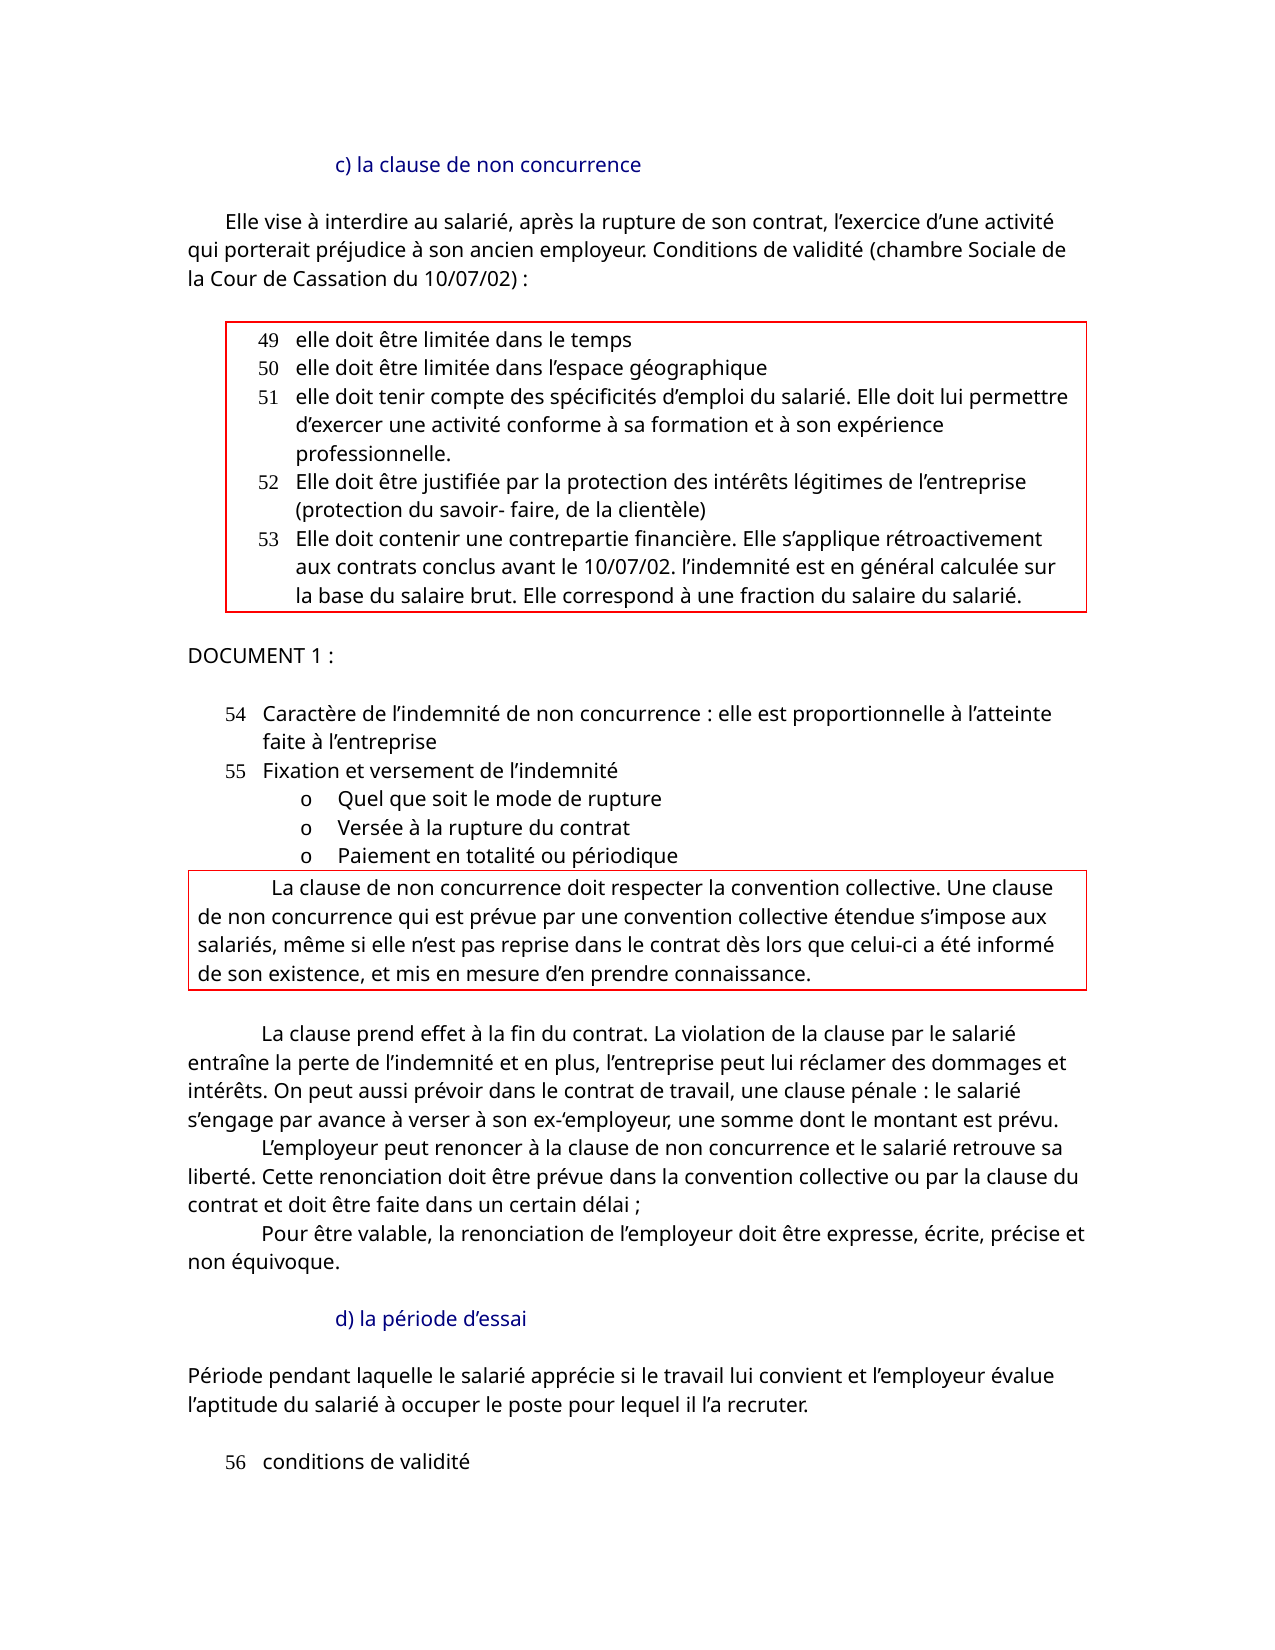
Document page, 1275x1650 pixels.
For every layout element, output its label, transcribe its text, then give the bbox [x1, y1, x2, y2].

text c) la clause de non concurrence [187, 150, 1087, 178]
text o Paiement en totalité ou périodique [300, 841, 1087, 870]
list elle doit être limitée dans l’espace géographique [227, 350, 1086, 378]
list Elle doit contenir une contrepartie financière. Elle s’applique rétroactivement aux contrats conclus avant le 10/07/02. l’indemnité est en général calculée sur la base du salaire brut. Elle correspond à une fraction du salaire du salarié. [227, 520, 1086, 611]
text La clause de non concurrence doit respecter la convention collective. Une clause de non concurrence qui est prévue par une convention collective étendue s’impose aux salariés, même si elle n’est pas reprise dans le contrat dès lors que celui-ci a été informé de son existence, et mis en mesure d’en prendre connaissance. [189, 871, 1086, 989]
list Caractère de l’indemnité de non concurrence : elle est proportionnelle à l’atteinte faite à l’entreprise [225, 699, 1087, 756]
list Elle doit être justifiée par la protection des intérêts légitimes de l’entreprise (protection du savoir- faire, de la clientèle) [227, 463, 1086, 520]
text Elle vise à interdire au salarié, après la rupture de son contrat, l’exercice d’une activité qui porterait préjudice à son ancien employeur. Conditions de validité (chambre Sociale de la Cour de Cassation du 10/07/02) : [187, 207, 1087, 292]
list Fixation et versement de l’indemnité [225, 756, 1087, 784]
list elle doit être limitée dans le temps [227, 323, 1086, 350]
list elle doit tenir compte des spécificités d’emploi du salarié. Elle doit lui permettre d’exercer une activité conforme à sa formation et à son expérience professionnelle. [227, 378, 1086, 463]
text La clause prend effet à la fin du contrat. La violation de la clause par le salarié entraîne la perte de l’indemnité et en plus, l’entreprise peut lui réclamer des dommages et intérêts. On peut aussi prévoir dans le contrat de travail, une clause pénale : le salarié s’engage par avance à verser à son ex-‘employeur, une somme dont le montant est prévu. [187, 1019, 1087, 1133]
text Période pendant laquelle le salarié apprécie si le travail lui convient et l’employeur évalue l’aptitude du salarié à occuper le poste pour lequel il l’a recruter. [187, 1361, 1087, 1418]
text DOCUMENT 1 : [187, 642, 1087, 670]
text Pour être valable, la renonciation de l’employeur doit être expresse, écrite, précise et non équivoque. [187, 1219, 1087, 1276]
text d) la période d’essai [187, 1304, 1087, 1333]
text o Quel que soit le mode de rupture [300, 784, 1087, 813]
text L’employeur peut renoncer à la clause de non concurrence et le salarié retrouve sa liberté. Cette renonciation doit être prévue dans la convention collective ou par la clause du contrat et doit être faite dans un certain délai ; [187, 1133, 1087, 1219]
list conditions de validité [225, 1447, 1087, 1476]
text o Versée à la rupture du contrat [300, 813, 1087, 841]
